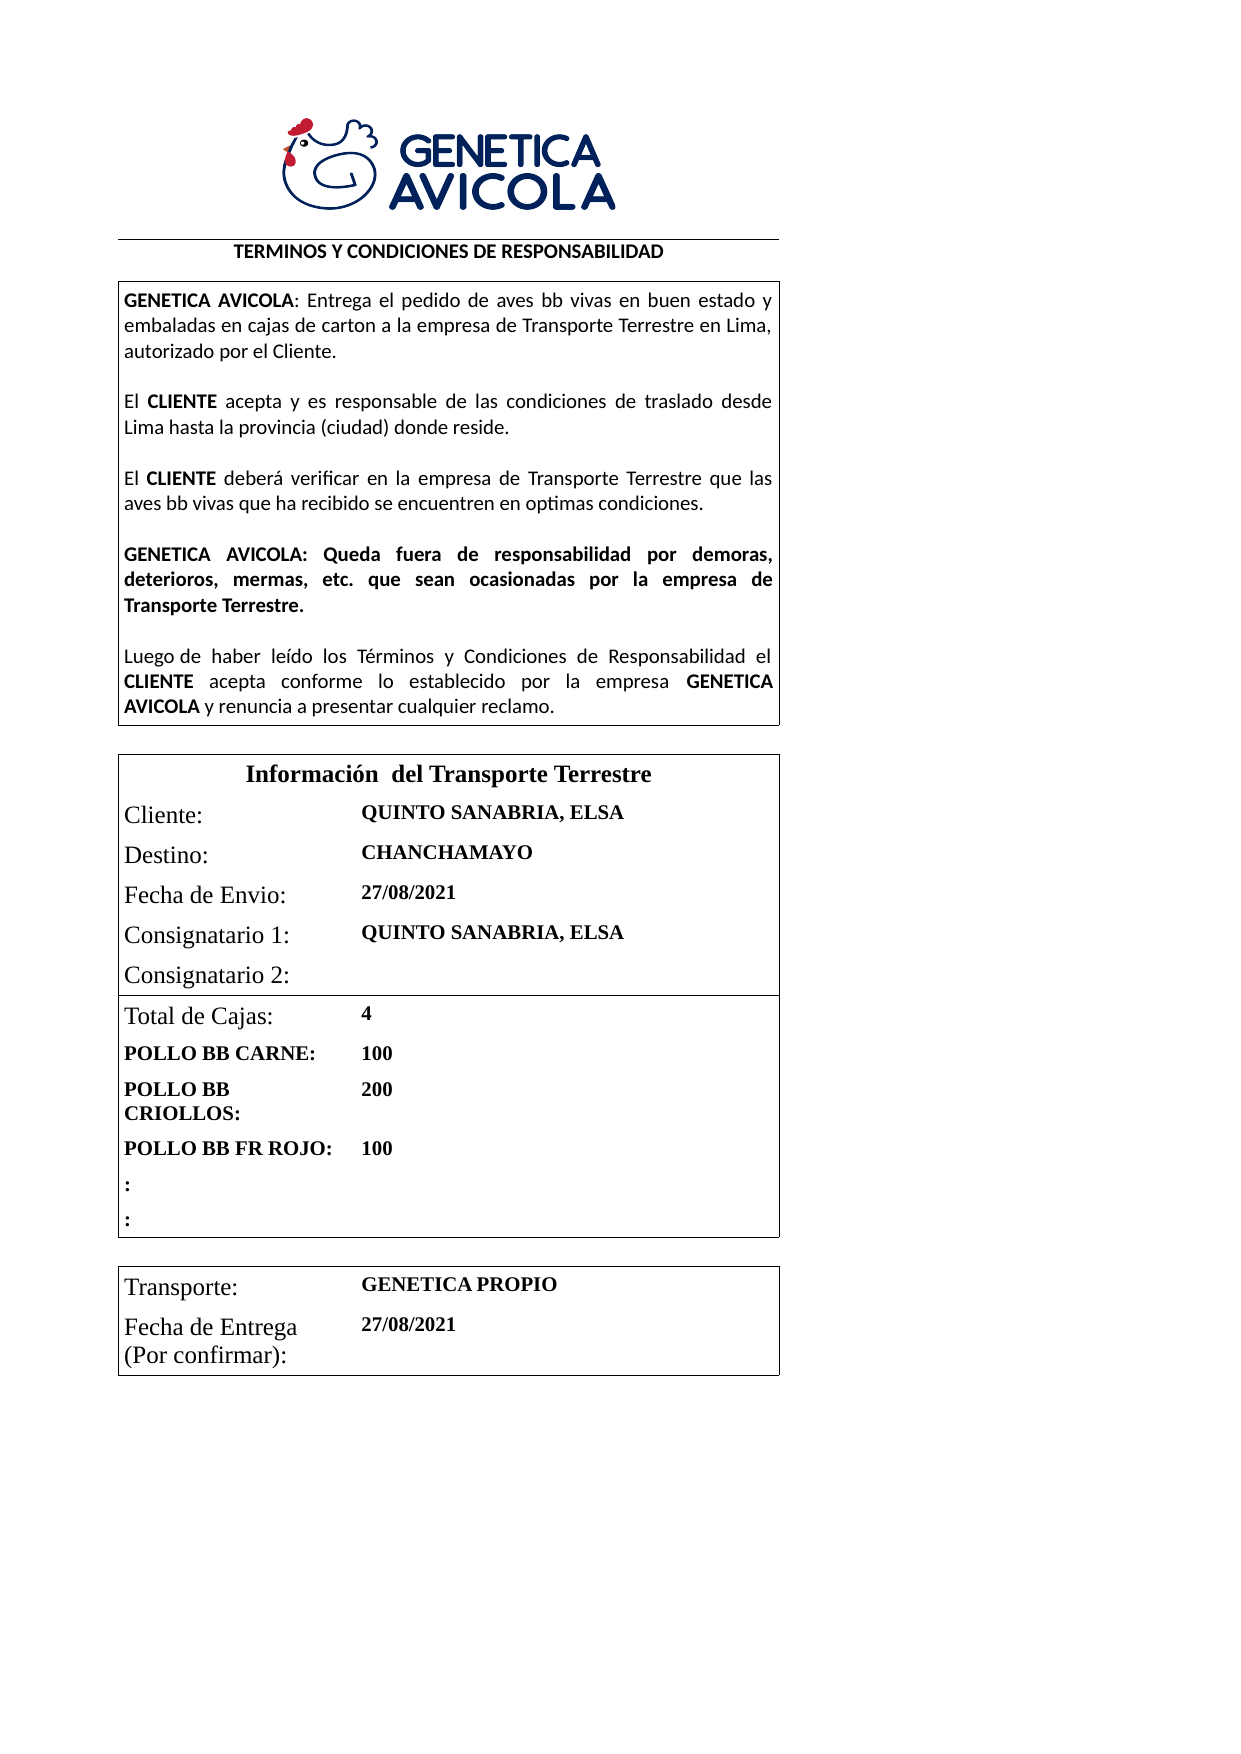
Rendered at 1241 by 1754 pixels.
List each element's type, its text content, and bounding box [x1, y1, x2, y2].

table_cell Fecha de Entrega (Por confirmar): [119, 1306, 356, 1375]
table_cell POLLO BB CARNE: [119, 1035, 356, 1071]
table_cell Transporte: [119, 1267, 356, 1306]
table_cell CHANCHAMAYO [356, 834, 779, 874]
table_cell POLLO BB CRIOLLOS: [119, 1071, 356, 1130]
table_cell 200 [356, 1071, 779, 1130]
table_cell 100 [356, 1035, 779, 1071]
table_cell : [119, 1166, 356, 1201]
table_cell 27/08/2021 [356, 1306, 779, 1375]
picture [282, 118, 616, 210]
table_cell Cliente: [119, 794, 356, 834]
table_cell [356, 955, 779, 995]
table_cell GENETICA AVICOLA: Entrega el pedido de aves bb vivas en buen estado y embaladas en cajas de carton a la empresa de Transporte Terrestre en Lima, autorizado por el Cliente. El CLIENTE acepta y es responsable de las condiciones de traslado desde Lima hasta la provincia (ciudad) donde reside. El CLIENTE deberá verificar en la empresa de Transporte Terrestre que las aves bb vivas que ha recibido se encuentren en optimas condiciones. GENETICA AVICOLA: Queda fuera de responsabilidad por demoras, deterioros, mermas, etc. que sean ocasionadas por la empresa de Transporte Terrestre. Luego de haber leído los Términos y Condiciones de Responsabilidad el CLIENTE acepta conforme lo establecido por la empresa GENETICA AVICOLA y renuncia a presentar cualquier reclamo. [119, 282, 779, 725]
table_cell [356, 1166, 779, 1201]
table_cell Total de Cajas: [119, 996, 356, 1035]
table_cell [356, 1238, 779, 1266]
table_header TERMINOS Y CONDICIONES DE RESPONSABILIDAD [118, 240, 779, 281]
table_cell Destino: [119, 834, 356, 874]
table_cell 4 [356, 996, 779, 1035]
table_header Información del Transporte Terrestre [119, 755, 779, 794]
table_cell 27/08/2021 [356, 874, 779, 914]
table_cell QUINTO SANABRIA, ELSA [356, 794, 779, 834]
table_cell GENETICA PROPIO [356, 1267, 779, 1306]
table_cell QUINTO SANABRIA, ELSA [356, 915, 779, 955]
table_cell [118, 1238, 356, 1266]
table_cell 100 [356, 1130, 779, 1166]
table_cell [356, 1201, 779, 1237]
table_cell Fecha de Envio: [119, 874, 356, 914]
table_cell Consignatario 2: [119, 955, 356, 995]
table_cell POLLO BB FR ROJO: [119, 1130, 356, 1166]
table_cell Consignatario 1: [119, 915, 356, 955]
table_cell : [119, 1201, 356, 1237]
